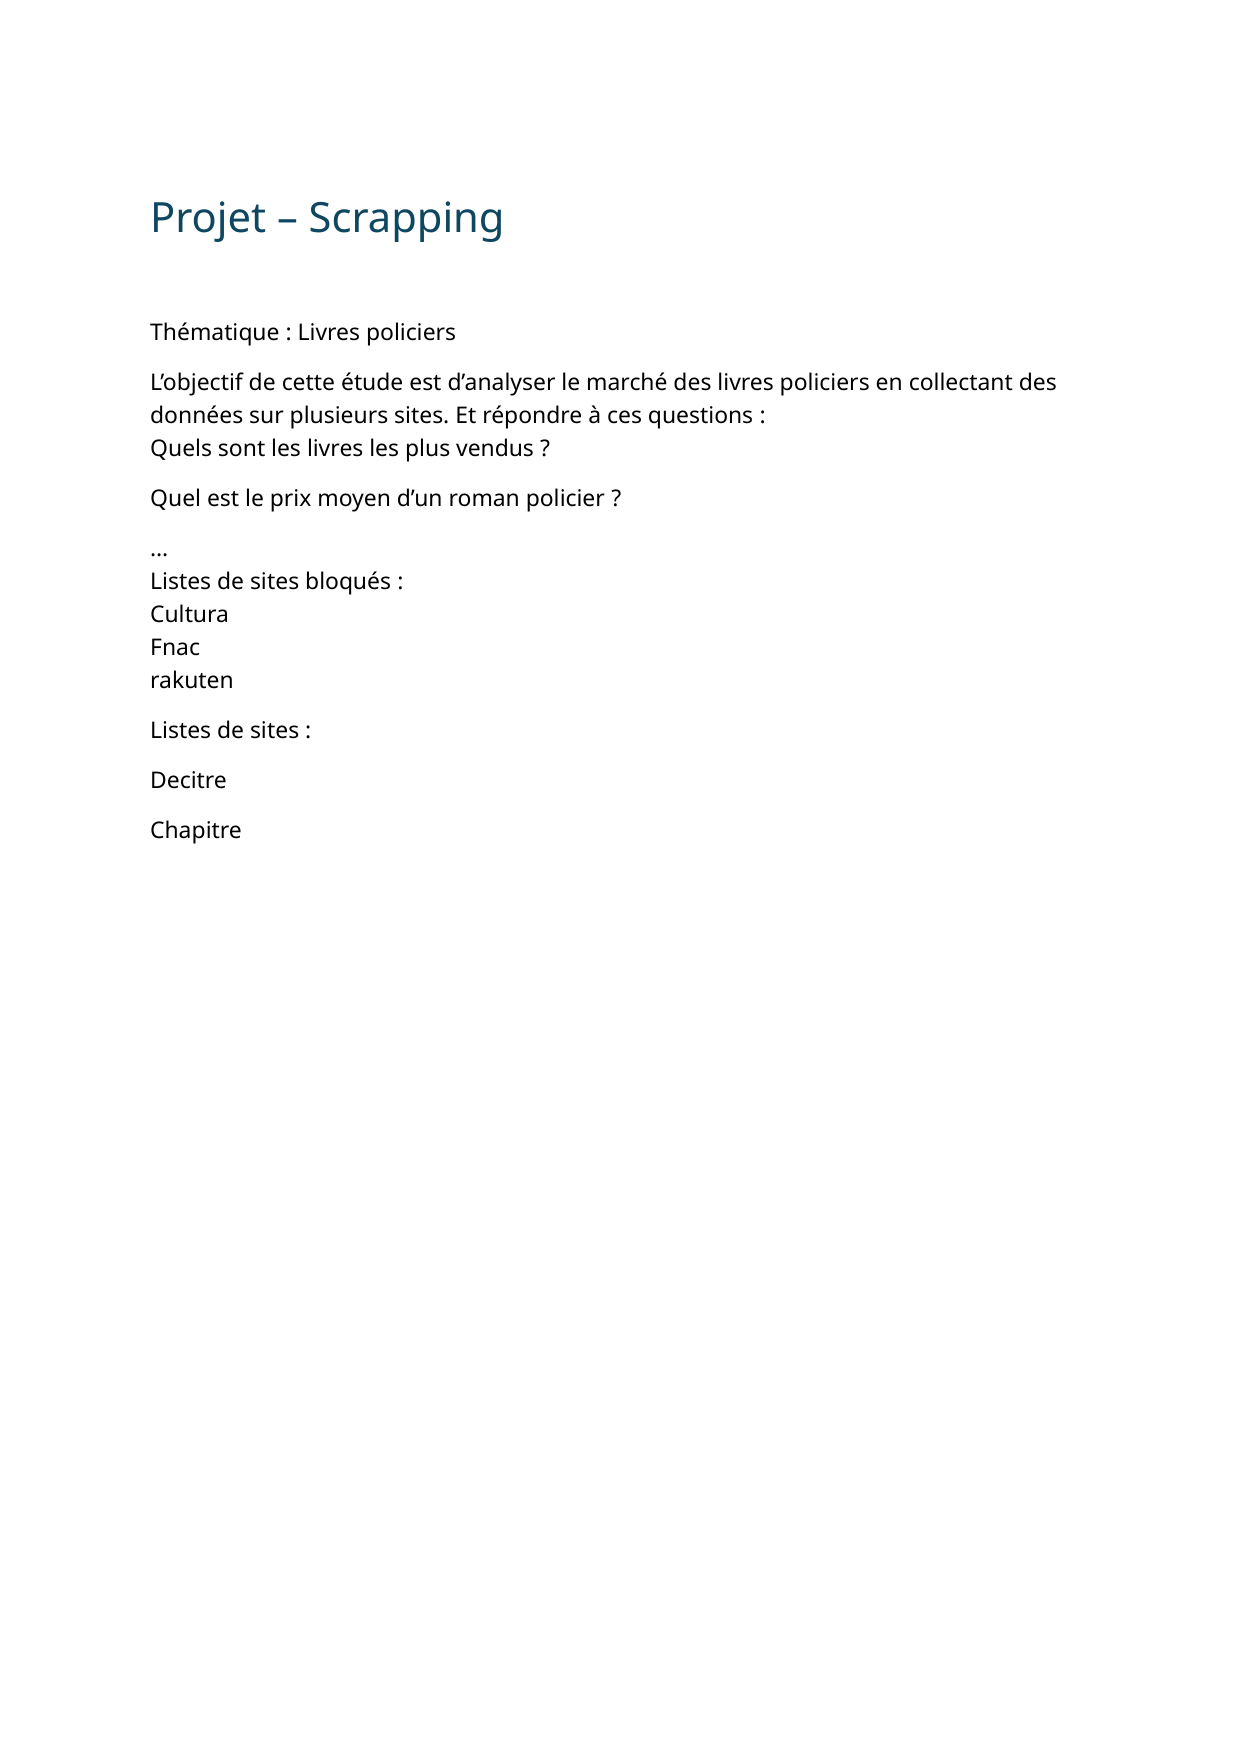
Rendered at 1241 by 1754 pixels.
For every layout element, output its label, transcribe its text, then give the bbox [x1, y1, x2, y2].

subtitle Projet – Scrapping [150, 187, 1090, 304]
text Quel est le prix moyen d’un roman policier ? [150, 482, 1090, 513]
text Listes de sites : [150, 714, 1090, 745]
text Decitre [150, 764, 1090, 795]
text Thématique : Livres policiers [150, 316, 1090, 347]
text L’objectif de cette étude est d’analyser le marché des livres policiers en collectant des données sur plusieurs sites. Et répondre à ces questions : Quels sont les livres les plus vendus ? [150, 366, 1090, 463]
text Chapitre [150, 813, 1090, 878]
text … Listes de sites bloqués : Cultura Fnac rakuten [150, 532, 1090, 695]
